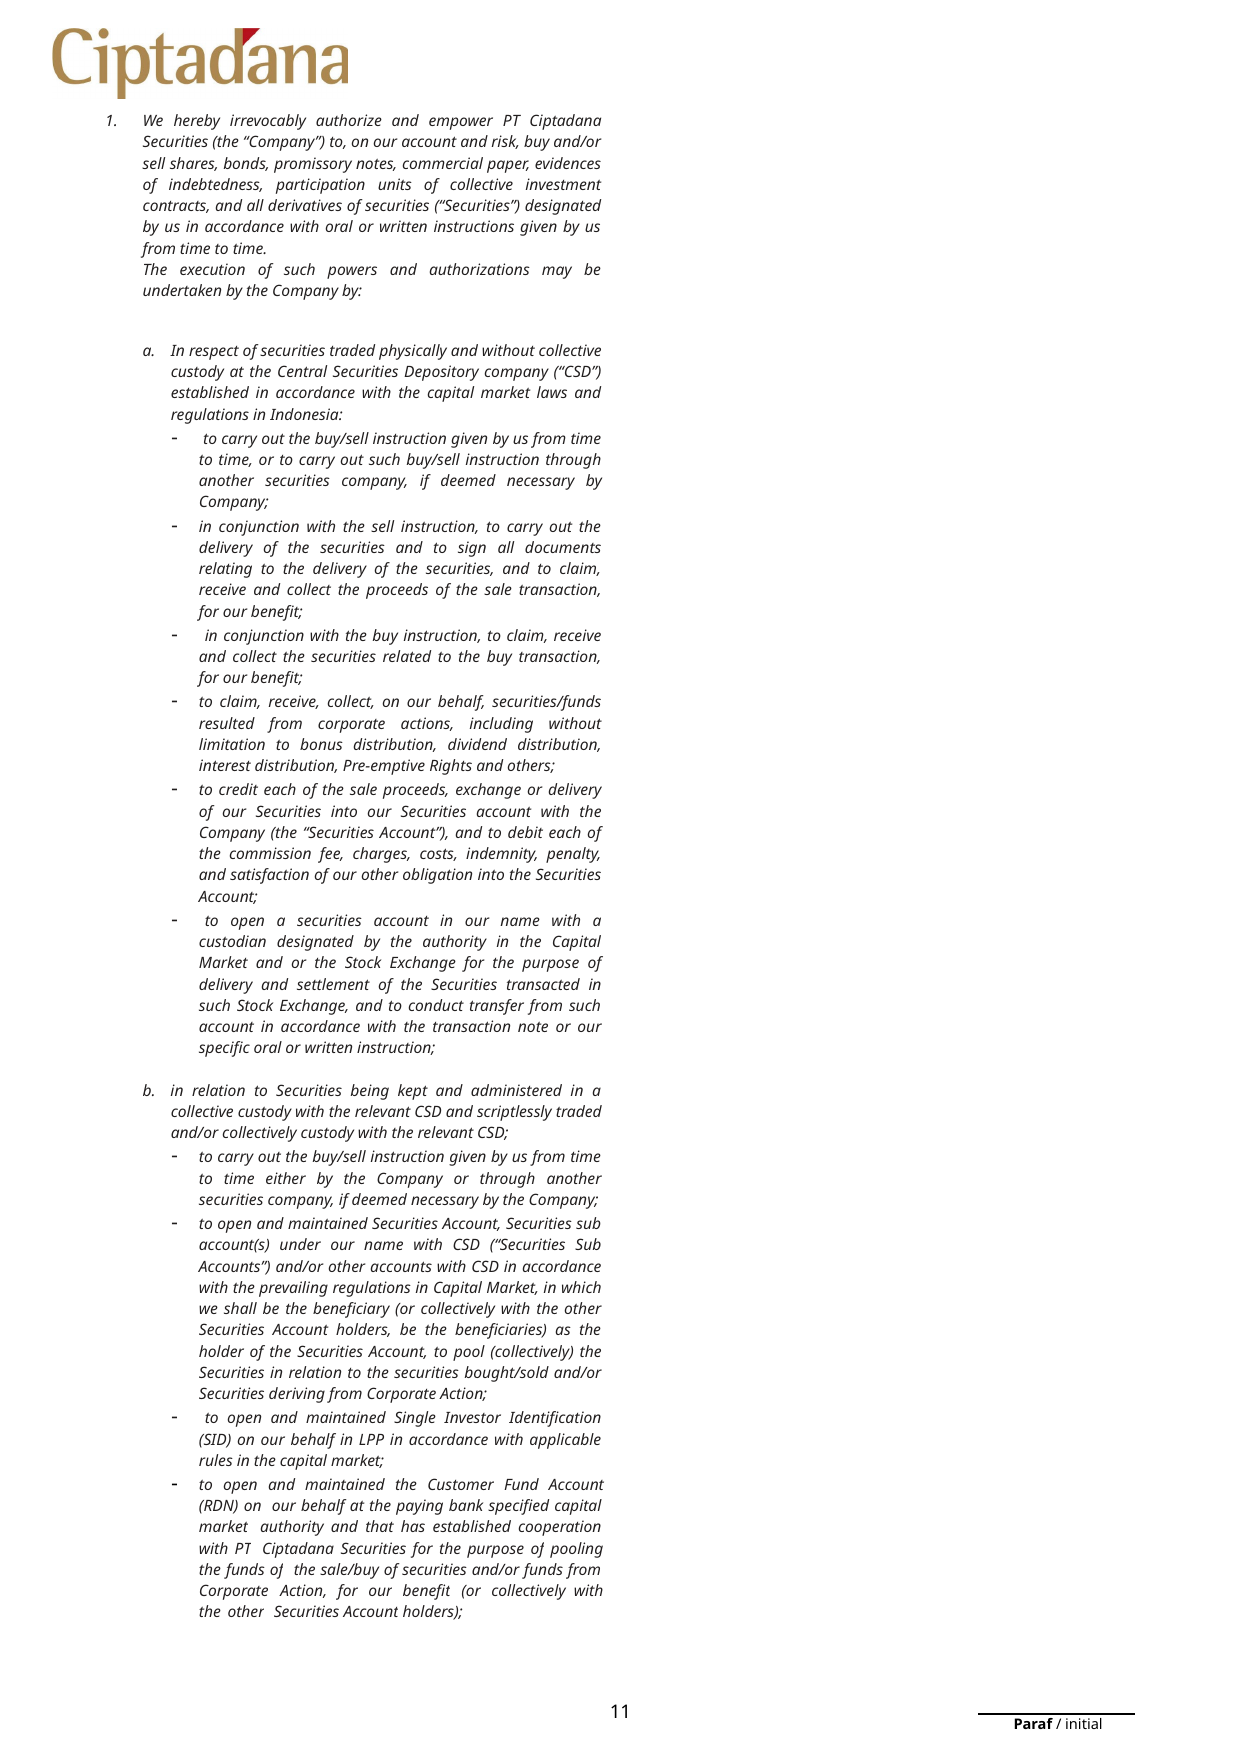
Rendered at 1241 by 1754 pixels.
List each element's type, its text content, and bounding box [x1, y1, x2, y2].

list to credit each of the sale proceeds, exchange or delivery of our Securities into our Securities account with the Company (the “Securities Account”), and to debit each of the commission fee, charges, costs, indemnity, penalty, and satisfaction of our other obligation into the Securities Account; [171, 776, 604, 907]
picture [52, 28, 348, 99]
list in conjunction with the sell instruction, to carry out the delivery of the securities and to sign all documents relating to the delivery of the securities, and to claim, receive and collect the proceeds of the sale transaction, for our benefit; [171, 512, 604, 622]
list We hereby irrevocably authorize and empower PT Ciptadana Securities (the “Company”) to, on our account and risk, buy and/or sell shares, bonds, promissory notes, commercial paper, evidences of indebtedness, participation units of collective investment contracts, and all derivatives of securities (“Securities”) designated by us in accordance with oral or written instructions given by us from time to time. [105, 110, 604, 259]
list to open and maintained the Customer Fund Account (RDN) on our behalf at the paying bank specified capital market authority and that has established cooperation with PT Ciptadana Securities for the purpose of pooling the funds of the sale/buy of securities and/or funds from Corporate Action, for our benefit (or collectively with the other Securities Account holders); [171, 1471, 604, 1622]
list in relation to Securities being kept and administered in a collective custody with the relevant CSD and scriptlessly traded and/or collectively custody with the relevant CSD; [142, 1079, 604, 1143]
list The execution of such powers and authorizations may be undertaken by the Company by: [105, 259, 604, 301]
list in conjunction with the buy instruction, to claim, receive and collect the securities related to the buy transaction, for our benefit; [171, 622, 604, 688]
list to open and maintained Securities Account, Securities sub account(s) under our name with CSD (“Securities Sub Accounts”) and/or other accounts with CSD in accordance with the prevailing regulations in Capital Market, in which we shall be the beneficiary (or collectively with the other Securities Account holders, be the beneficiaries) as the holder of the Securities Account, to pool (collectively) the Securities in relation to the securities bought/sold and/or Securities deriving from Corporate Action; [171, 1210, 604, 1404]
list to carry out the buy/sell instruction given by us from time to time either by the Company or through another securities company, if deemed necessary by the Company; [171, 1143, 604, 1210]
list to open a securities account in our name with a custodian designated by the authority in the Capital Market and or the Stock Exchange for the purpose of delivery and settlement of the Securities transacted in such Stock Exchange, and to conduct transfer from such account in accordance with the transaction note or our specific oral or written instruction; [171, 907, 604, 1058]
list In respect of securities traded physically and without collective custody at the Central Securities Depository company (“CSD”) established in accordance with the capital market laws and regulations in Indonesia: [142, 339, 604, 424]
list to carry out the buy/sell instruction given by us from time to time, or to carry out such buy/sell instruction through another securities company, if deemed necessary by Company; [171, 424, 604, 512]
list to open and maintained Single Investor Identification (SID) on our behalf in LPP in accordance with applicable rules in the capital market; [171, 1404, 604, 1471]
list to claim, receive, collect, on our behalf, securities/funds resulted from corporate actions, including without limitation to bonus distribution, dividend distribution, interest distribution, Pre-emptive Rights and others; [171, 688, 604, 776]
